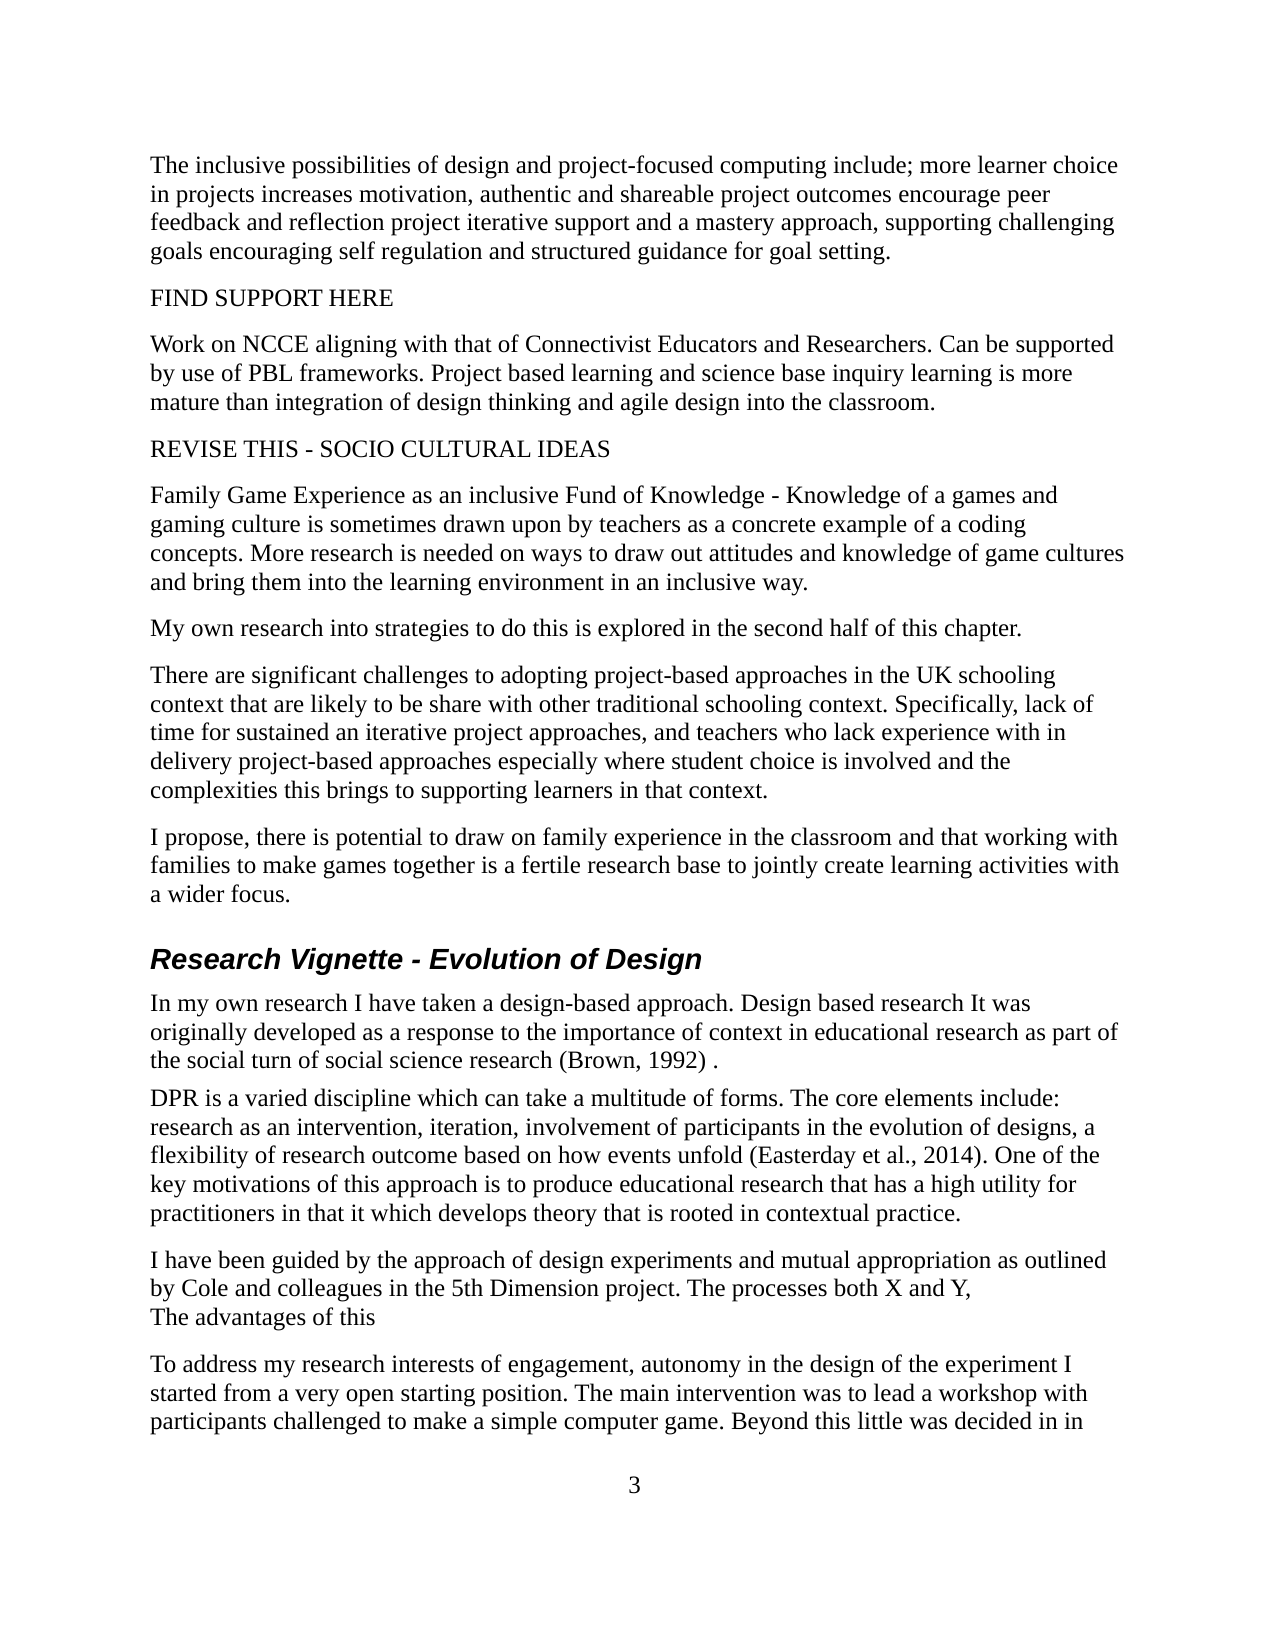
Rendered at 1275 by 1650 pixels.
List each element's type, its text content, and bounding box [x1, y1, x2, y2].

text The inclusive possibilities of design and project-focused computing include; more learner choice in projects increases motivation, authentic and shareable project outcomes encourage peer feedback and reflection project iterative support and a mastery approach, supporting challenging goals encouraging self regulation and structured guidance for goal setting. [150, 150, 1125, 265]
text In my own research I have taken a design-based approach. Design based research It was originally developed as a response to the importance of context in educational research as part of the social turn of social science research (Brown, 1992) . [150, 988, 1125, 1074]
text I propose, there is potential to draw on family experience in the classroom and that working with families to make games together is a fertile research base to jointly create learning activities with a wider focus. [150, 822, 1125, 908]
text I have been guided by the approach of design experiments and mutual appropriation as outlined by Cole and colleagues in the 5th Dimension project. The processes both X and Y, The advantages of this [150, 1245, 1125, 1331]
text DPR is a varied discipline which can take a multitude of forms. The core elements include: research as an intervention, iteration, involvement of participants in the evolution of designs, a flexibility of research outcome based on how events unfold (Easterday et al., 2014). One of the key motivations of this approach is to produce educational research that has a high utility for practitioners in that it which develops theory that is rooted in contextual practice. [150, 1083, 1125, 1227]
text My own research into strategies to do this is explored in the second half of this chapter. [150, 613, 1125, 642]
text FIND SUPPORT HERE [150, 283, 1125, 312]
text Work on NCCE aligning with that of Connectivist Educators and Researchers. Can be supported by use of PBL frameworks. Project based learning and science base inquiry learning is more mature than integration of design thinking and agile design into the classroom. [150, 329, 1125, 416]
subtitle Research Vignette - Evolution of Design [150, 942, 1125, 975]
text REVISE THIS - SOCIO CULTURAL IDEAS [150, 434, 1125, 462]
text Family Game Experience as an inclusive Fund of Knowledge - Knowledge of a games and gaming culture is sometimes drawn upon by teachers as a concrete example of a coding concepts. More research is needed on ways to draw out attitudes and knowledge of game cultures and bring them into the learning environment in an inclusive way. [150, 480, 1125, 595]
text To address my research interests of engagement, autonomy in the design of the experiment I started from a very open starting position. The main intervention was to lead a workshop with participants challenged to make a simple computer game. Beyond this little was decided in in [150, 1349, 1125, 1435]
text There are significant challenges to adopting project-based approaches in the UK schooling context that are likely to be share with other traditional schooling context. Specifically, lack of time for sustained an iterative project approaches, and teachers who lack experience with in delivery project-based approaches especially where student choice is involved and the complexities this brings to supporting learners in that context. [150, 660, 1125, 804]
